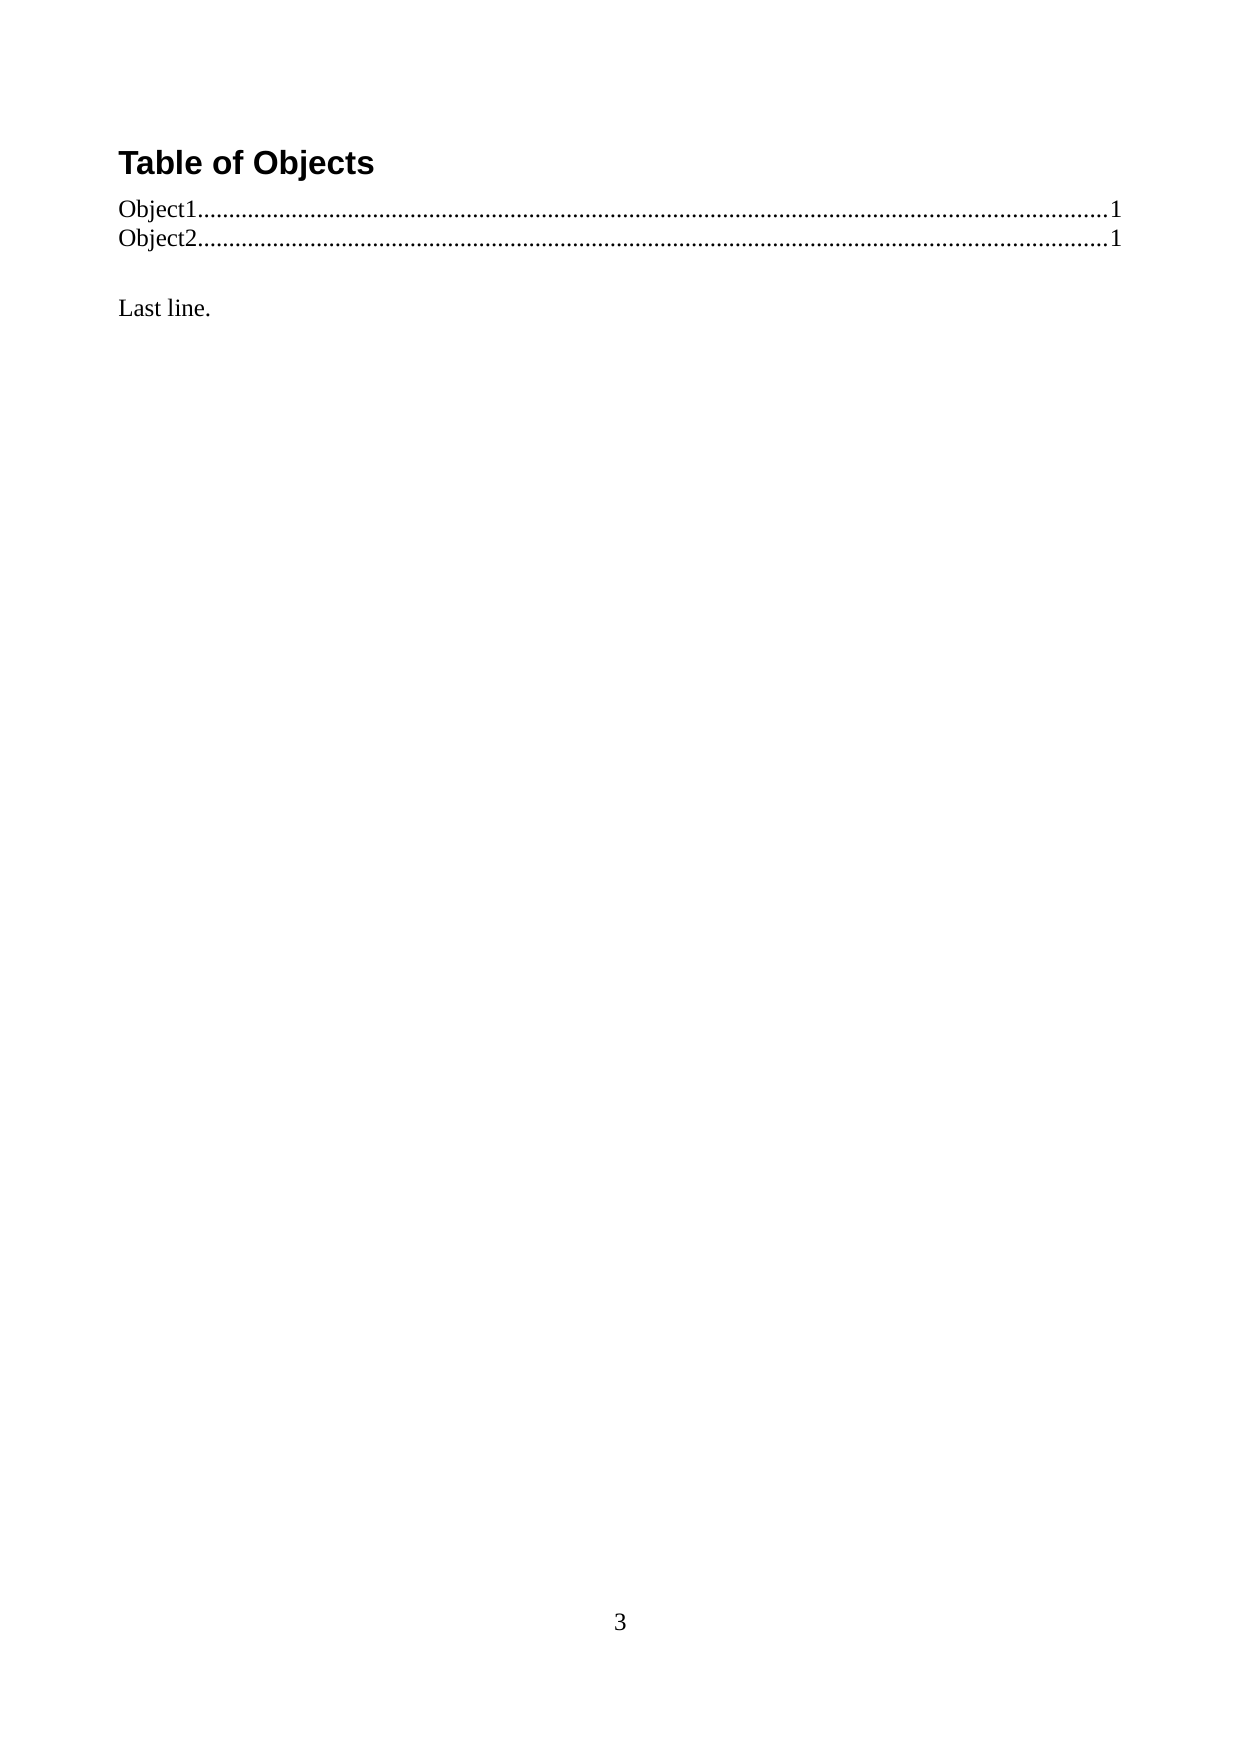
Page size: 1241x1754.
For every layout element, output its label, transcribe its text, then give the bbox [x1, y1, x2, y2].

subtitle Table of Objects [118, 143, 1122, 182]
text Last line. [118, 293, 1122, 322]
text Object1 1 [118, 194, 1122, 223]
text Object2 1 [118, 223, 1122, 252]
